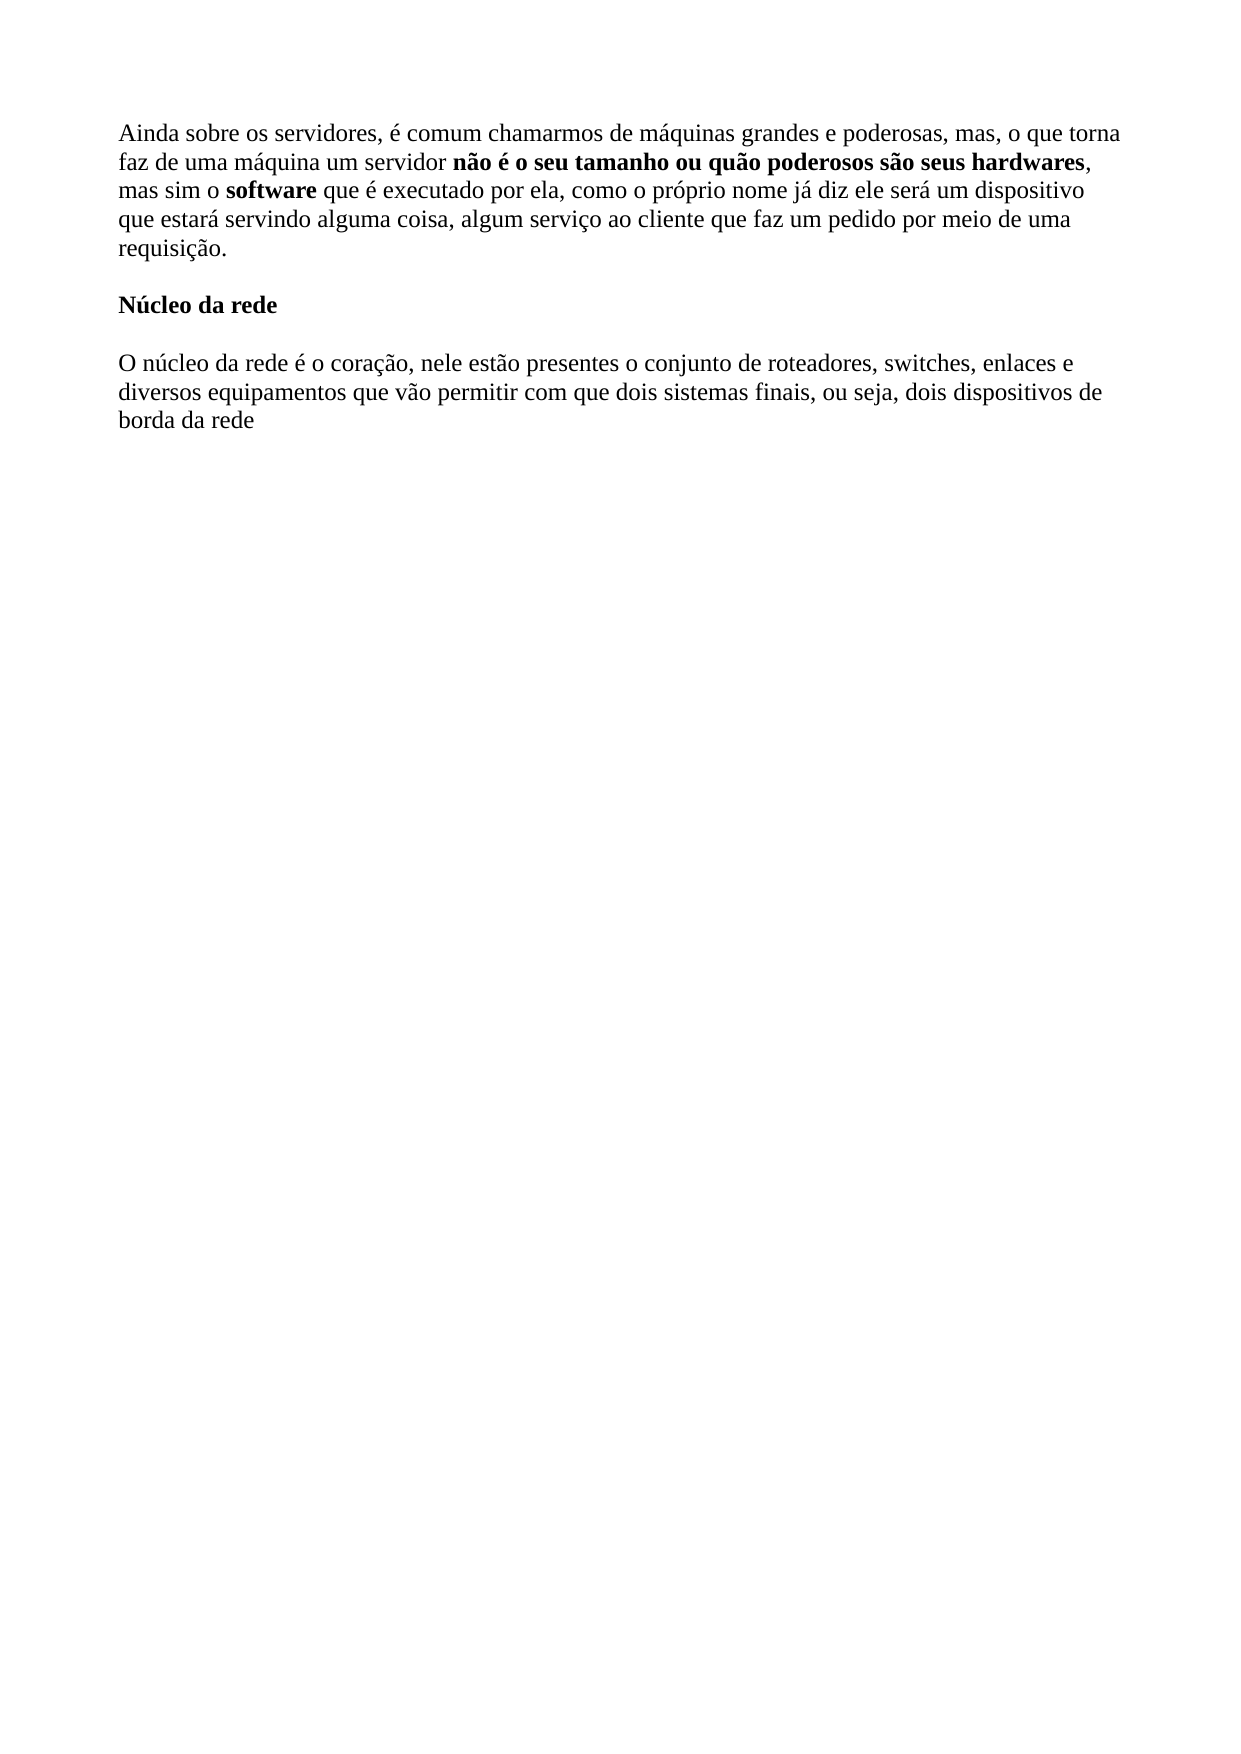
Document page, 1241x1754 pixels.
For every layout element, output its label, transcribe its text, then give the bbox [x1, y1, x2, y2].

text O núcleo da rede é o coração, nele estão presentes o conjunto de roteadores, switches, enlaces e diversos equipamentos que vão permitir com que dois sistemas finais, ou seja, dois dispositivos de borda da rede [118, 348, 1122, 434]
text Núcleo da rede [118, 291, 1122, 319]
text Ainda sobre os servidores, é comum chamarmos de máquinas grandes e poderosas, mas, o que torna faz de uma máquina um servidor não é o seu tamanho ou quão poderosos são seus hardwares, mas sim o software que é executado por ela, como o próprio nome já diz ele será um dispositivo que estará servindo alguma coisa, algum serviço ao cliente que faz um pedido por meio de uma requisição. [118, 118, 1122, 262]
